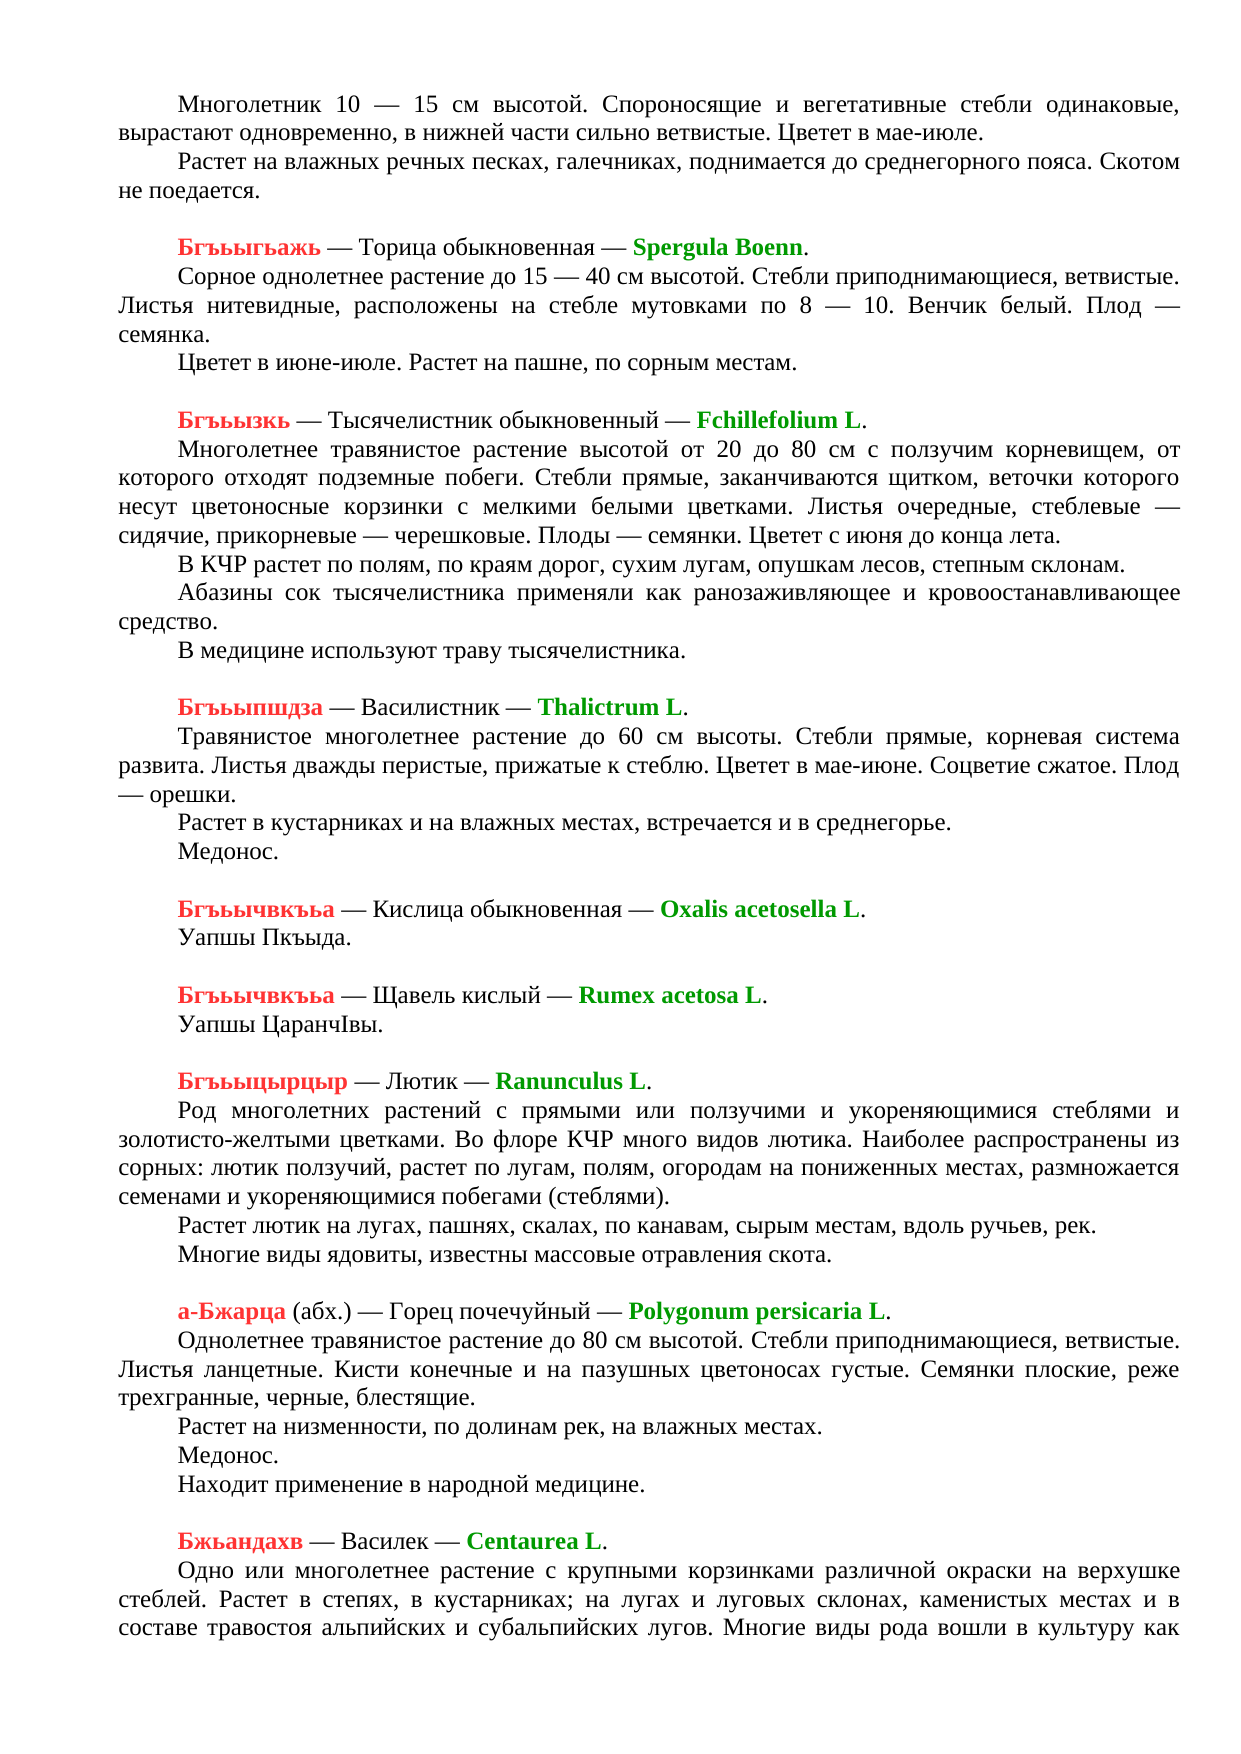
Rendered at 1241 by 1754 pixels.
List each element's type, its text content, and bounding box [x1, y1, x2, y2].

text Бгъьычвкъьа — Кислица обыкновенная — Oxalis acetosella L. [118, 894, 1181, 922]
text Травянистое многолетнее растение до 60 см высоты. Стебли прямые, корневая система развита. Листья дважды перистые, прижатые к стеблю. Цветет в мае-июне. Соцветие сжатое. Плод — орешки. [118, 721, 1181, 807]
text Растет лютик на лугах, пашнях, скалах, по канавам, сырым местам, вдоль ручьев, рек. [118, 1210, 1181, 1239]
text Сорное однолетнее растение до 15 — 40 см высотой. Стебли приподнимающиеся, ветвистые. Листья нитевидные, расположены на стебле мутовками по 8 — 10. Венчик белый. Плод — семянка. [118, 261, 1181, 347]
text Цветет в июне-июле. Растет на пашне, по сорным местам. [118, 347, 1181, 376]
text Однолетнее травянистое растение до 80 см высотой. Стебли приподнимающиеся, ветвистые. Листья ланцетные. Кисти конечные и на пазушных цветоносах густые. Семянки плоские, реже трехгранные, черные, блестящие. [118, 1325, 1181, 1411]
text Бгъьыпшдза — Василистник — Thalictrum L. [118, 692, 1181, 721]
text В медицине используют траву тысячелистника. [118, 635, 1181, 664]
text Уапшы Пкъыда. [118, 922, 1181, 951]
text Бжьандахв — Василек — Centaurea L. [118, 1526, 1181, 1555]
text а-Бжарца (абх.) — Горец почечуйный — Polygonum persicaria L. [118, 1296, 1181, 1325]
text Растет на низменности, по долинам рек, на влажных местах. [118, 1411, 1181, 1440]
text Бгъьыцырцыр — Лютик — Ranunculus L. [118, 1066, 1181, 1095]
text Многолетник 10 — 15 см высотой. Спороносящие и вегетативные стебли одинаковые, вырастают одновременно, в нижней части сильно ветвистые. Цветет в мае-июле. [118, 89, 1181, 146]
text Медонос. [118, 1440, 1181, 1469]
text Бгъьызкь — Тысячелистник обыкновенный — Fchillefolium L. [118, 405, 1181, 434]
text Многие виды ядовиты, известны массовые отравления скота. [118, 1239, 1181, 1267]
text Род многолетних растений с прямыми или ползучими и укореняющимися стеблями и золотисто-желтыми цветками. Во флоре КЧР много видов лютика. Наиболее распространены из сорных: лютик ползучий, растет по лугам, полям, огородам на пониженных местах, размножается семенами и укореняющимися побегами (стеблями). [118, 1095, 1181, 1210]
text Бгъьыгьажь — Торица обыкновенная — Spergula Boenn. [118, 232, 1181, 261]
text Медонос. [118, 836, 1181, 865]
text Растет в кустарниках и на влажных местах, встречается и в среднегорье. [118, 807, 1181, 836]
text Уапшы ЦаранчIвы. [118, 1009, 1181, 1037]
text Многолетнее травянистое растение высотой от 20 до 80 см с ползучим корневищем, от которого отходят подземные побеги. Стебли прямые, заканчиваются щитком, веточки которого несут цветоносные корзинки с мелкими белыми цветками. Листья очередные, стеблевые — сидячие, прикорневые — черешковые. Плоды — семянки. Цветет с июня до конца лета. [118, 434, 1181, 549]
text Растет на влажных речных песках, галечниках, поднимается до среднегорного пояса. Скотом не поедается. [118, 146, 1181, 204]
text В КЧР растет по полям, по краям дорог, сухим лугам, опушкам лесов, степным склонам. [118, 549, 1181, 577]
text Абазины сок тысячелистника применяли как ранозаживляющее и кровоостанавливающее средство. [118, 577, 1181, 635]
text Бгъьычвкъьа — Щавель кислый — Rumex acetosa L. [118, 980, 1181, 1009]
text Находит применение в народной медицине. [118, 1469, 1181, 1497]
text Одно или многолетнее растение с крупными корзинками различной окраски на верхушке стеблей. Растет в степях, в кустарниках; на лугах и луговых склонах, каменистых местах и в составе травостоя альпийских и субальпийских лугов. Многие виды рода вошли в культуру как [118, 1555, 1181, 1641]
